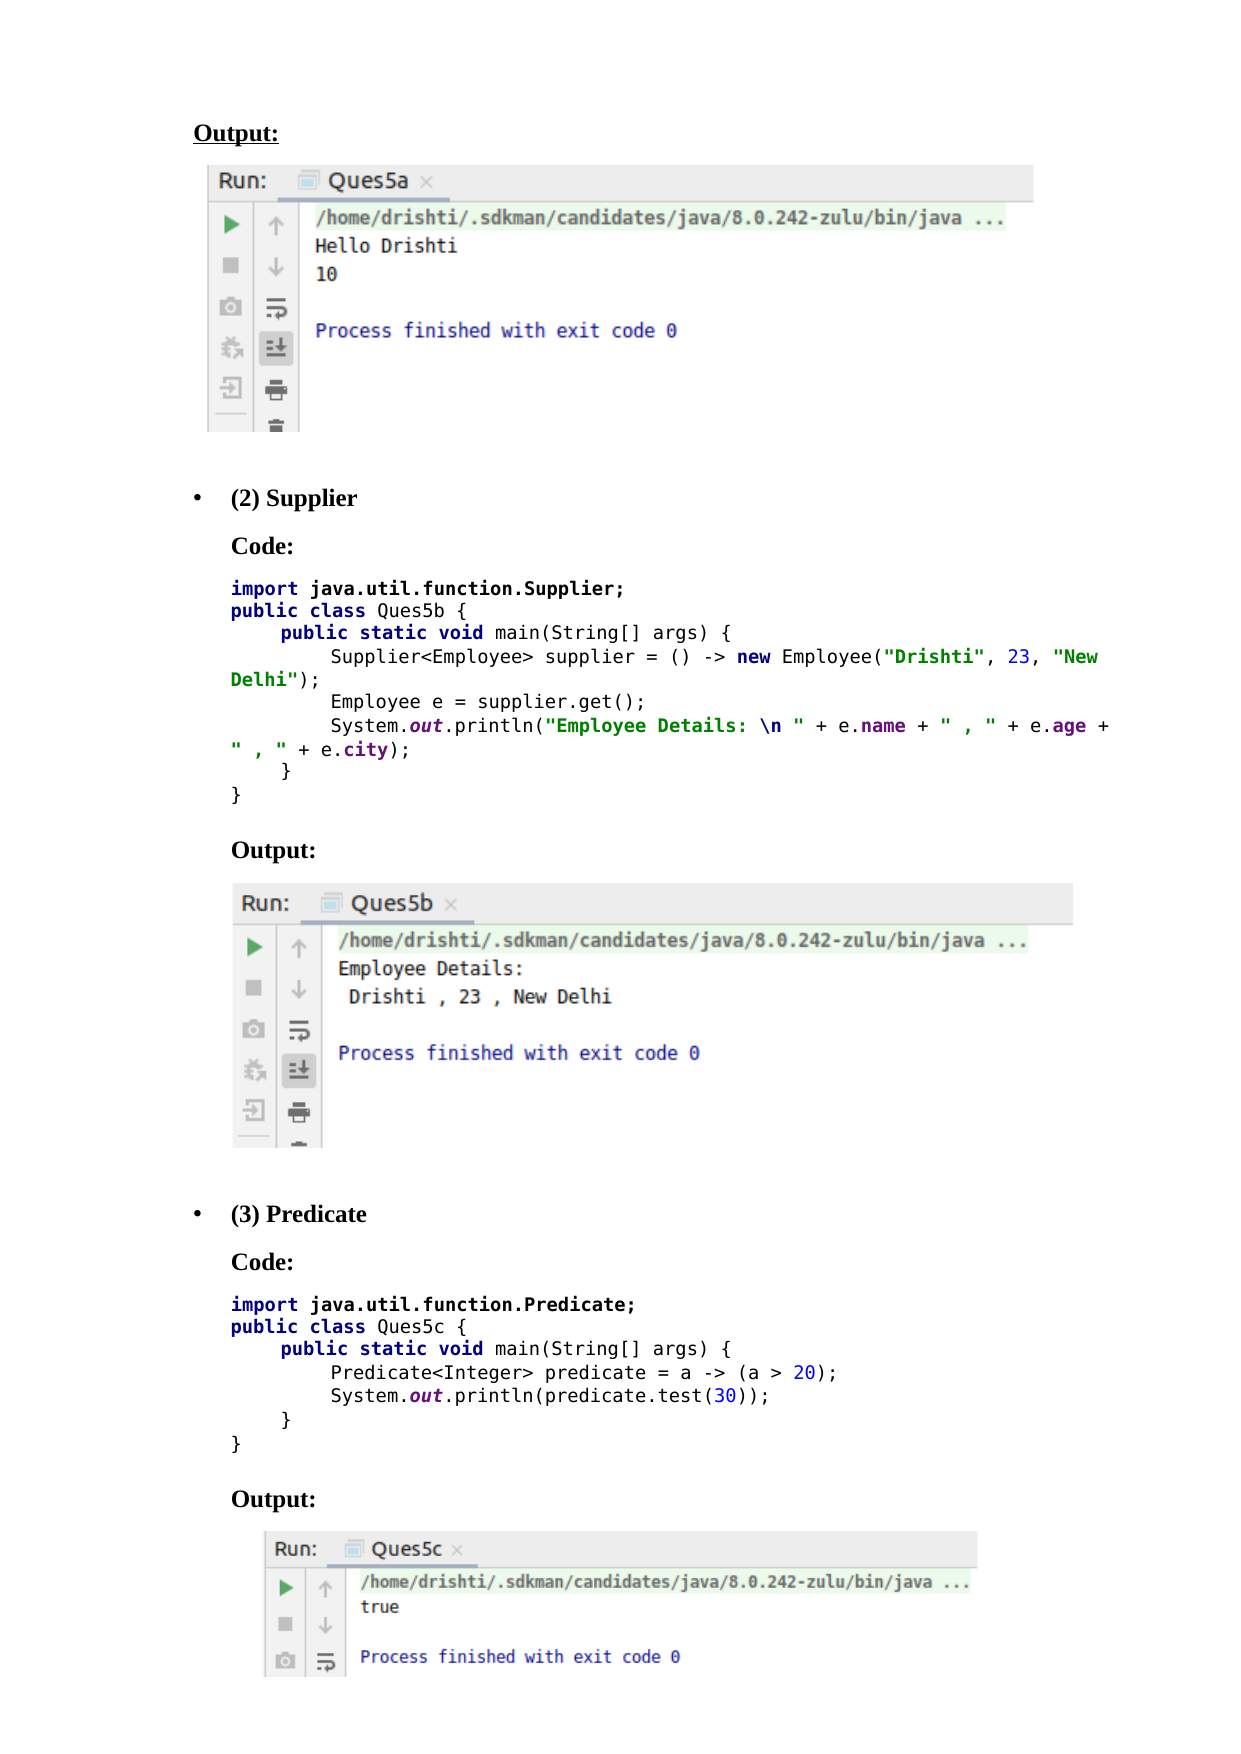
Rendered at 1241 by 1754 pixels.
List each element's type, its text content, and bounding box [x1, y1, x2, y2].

list Output: [193, 1484, 1122, 1513]
text Predicate<Integer> predicate = a -> (a > 20); [230, 1362, 1122, 1385]
picture [232, 883, 1074, 1148]
list import java.util.function.Supplier; [193, 578, 1122, 600]
text Employee e = supplier.get(); [230, 691, 1122, 715]
text Supplier<Employee> supplier = () -> new Employee("Drishti", 23, "New Delhi"); [230, 646, 1122, 691]
list import java.util.function.Predicate; [193, 1294, 1122, 1316]
list Output: [193, 836, 1122, 864]
list (3) Predicate [193, 1199, 1122, 1228]
text public static void main(String[] args) { [230, 1338, 1122, 1362]
list Code: [193, 531, 1122, 559]
text } [230, 761, 1122, 784]
text } [230, 784, 1122, 806]
text } [230, 1409, 1122, 1433]
text public class Ques5c { [230, 1316, 1122, 1338]
list Output: [156, 118, 1122, 147]
text } [230, 1433, 1122, 1454]
text public static void main(String[] args) { [230, 622, 1122, 646]
text System.out.println(predicate.test(30)); [230, 1385, 1122, 1409]
picture [262, 1531, 978, 1677]
text System.out.println("Employee Details: \n " + e.name + " , " + e.age + " , " + e.city); [230, 715, 1122, 761]
list (2) Supplier [193, 483, 1122, 512]
picture [206, 165, 1034, 432]
text public class Ques5b { [230, 600, 1122, 622]
list Code: [193, 1247, 1122, 1275]
